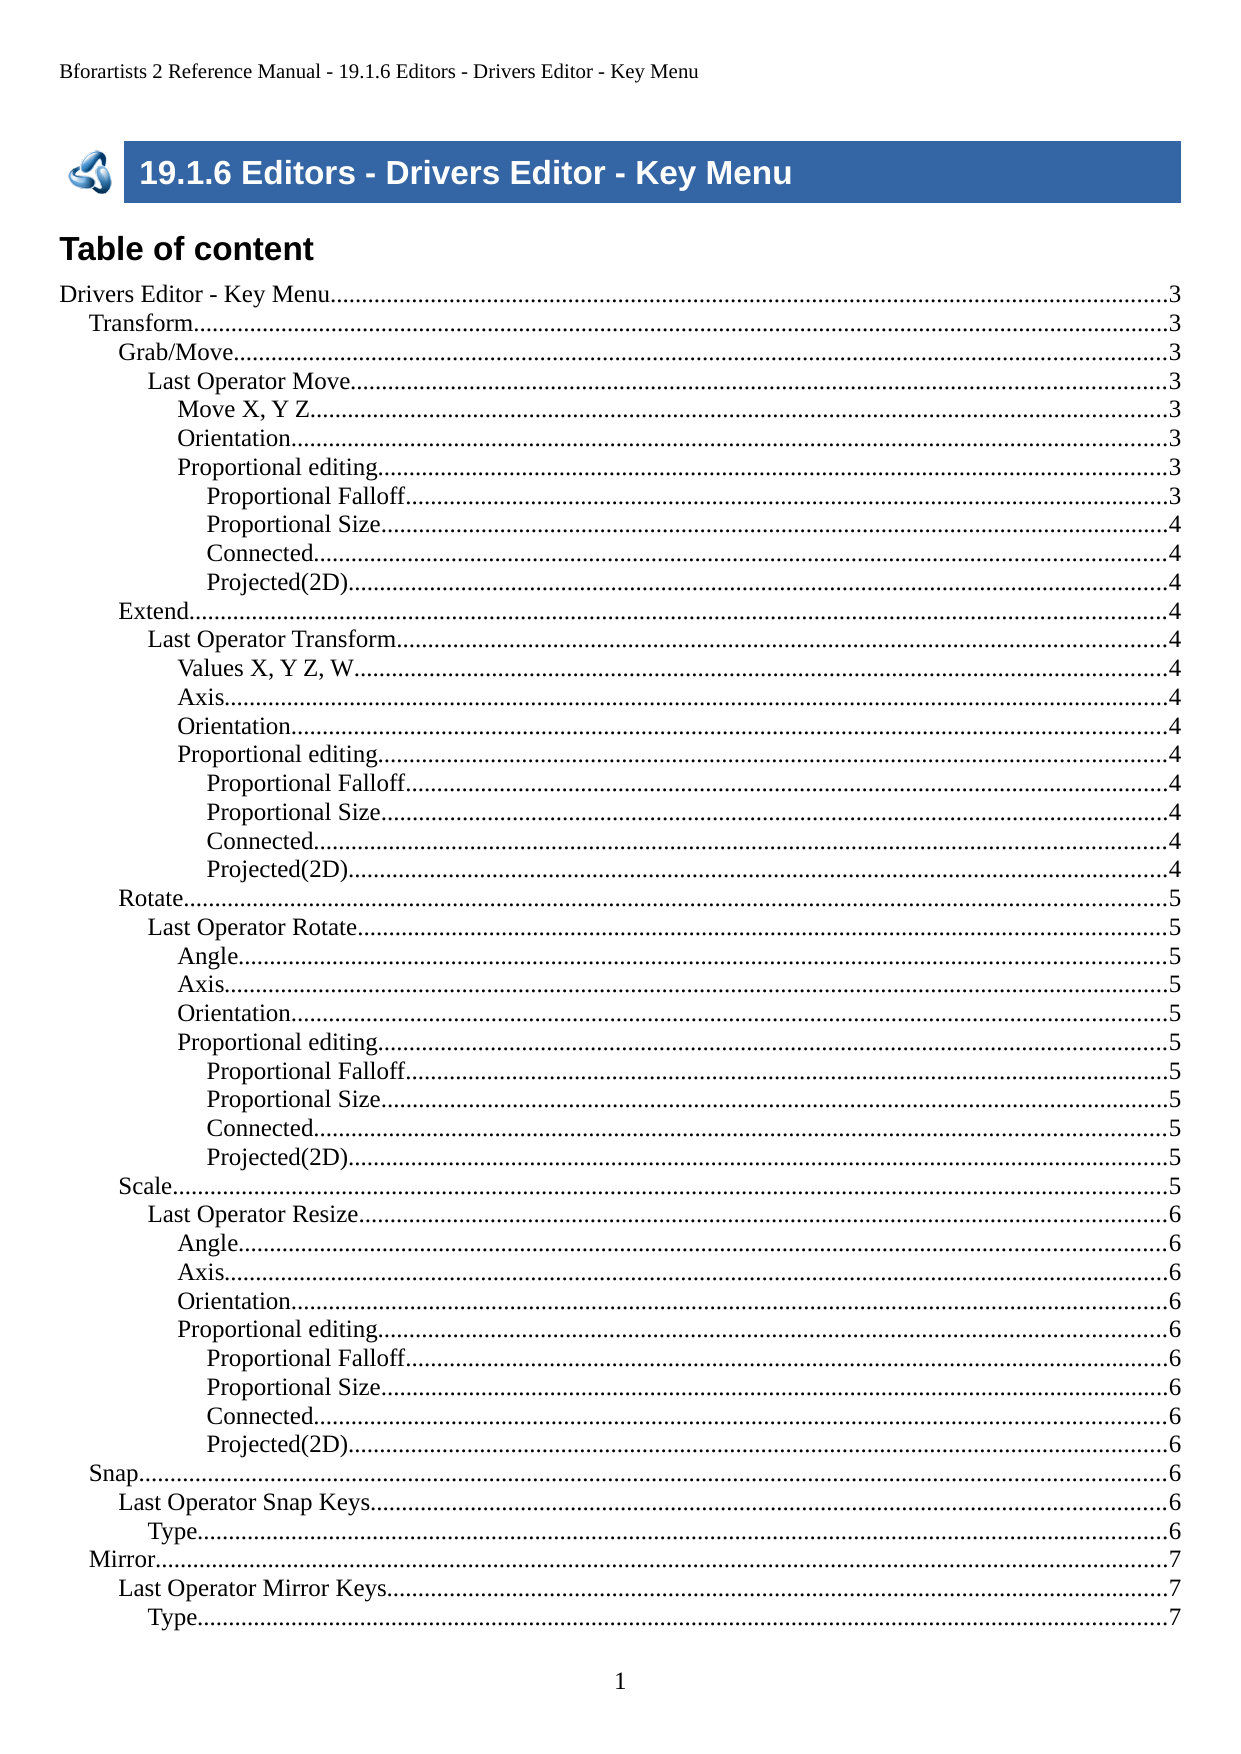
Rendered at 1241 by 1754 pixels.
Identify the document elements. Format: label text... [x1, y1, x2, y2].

text Values X, Y Z, W 4 [177, 653, 1181, 682]
text Connected 4 [206, 826, 1181, 854]
text Proportional editing 6 [177, 1314, 1181, 1343]
text Last Operator Move 3 [147, 366, 1181, 394]
text Mirror 7 [88, 1544, 1181, 1573]
text Orientation 3 [177, 423, 1181, 452]
text Last Operator Resize 6 [147, 1199, 1181, 1228]
text Axis 5 [177, 969, 1181, 998]
text Transform 3 [88, 308, 1181, 337]
text Proportional Falloff 5 [206, 1056, 1181, 1084]
text Projected(2D) 6 [206, 1429, 1181, 1458]
text Projected(2D) 4 [206, 567, 1181, 596]
text Snap 6 [88, 1458, 1181, 1487]
text Scale 5 [118, 1171, 1181, 1199]
text Type 7 [147, 1602, 1181, 1631]
text Proportional editing 3 [177, 452, 1181, 481]
text Proportional Size 5 [206, 1084, 1181, 1113]
text Orientation 6 [177, 1286, 1181, 1314]
text Orientation 4 [177, 711, 1181, 739]
text Angle 5 [177, 941, 1181, 969]
text Axis 6 [177, 1257, 1181, 1286]
text Projected(2D) 5 [206, 1142, 1181, 1171]
text Proportional Size 4 [206, 509, 1181, 538]
subtitle Table of content [59, 228, 1181, 267]
text Proportional Size 4 [206, 797, 1181, 826]
text Proportional Size 6 [206, 1372, 1181, 1401]
text Proportional editing 4 [177, 739, 1181, 768]
text Last Operator Transform 4 [147, 624, 1181, 653]
text Last Operator Mirror Keys 7 [118, 1573, 1181, 1602]
text Projected(2D) 4 [206, 854, 1181, 883]
text Proportional editing 5 [177, 1027, 1181, 1056]
text Connected 4 [206, 538, 1181, 567]
text Grab/Move 3 [118, 337, 1181, 366]
text Connected 5 [206, 1113, 1181, 1142]
picture [65, 147, 114, 197]
text Extend 4 [118, 596, 1181, 624]
table_header 19.1.6 Editors - Drivers Editor - Key Menu [124, 141, 1181, 203]
text Rotate 5 [118, 883, 1181, 912]
text Connected 6 [206, 1401, 1181, 1429]
text Axis 4 [177, 682, 1181, 711]
text Last Operator Rotate 5 [147, 912, 1181, 941]
text Move X, Y Z 3 [177, 394, 1181, 423]
text Type 6 [147, 1516, 1181, 1544]
text Drivers Editor - Key Menu 3 [59, 279, 1181, 308]
text Proportional Falloff 6 [206, 1343, 1181, 1372]
text Orientation 5 [177, 998, 1181, 1027]
text Last Operator Snap Keys 6 [118, 1487, 1181, 1516]
text Proportional Falloff 3 [206, 481, 1181, 509]
text Angle 6 [177, 1228, 1181, 1257]
text Proportional Falloff 4 [206, 768, 1181, 797]
table_header [59, 141, 124, 203]
